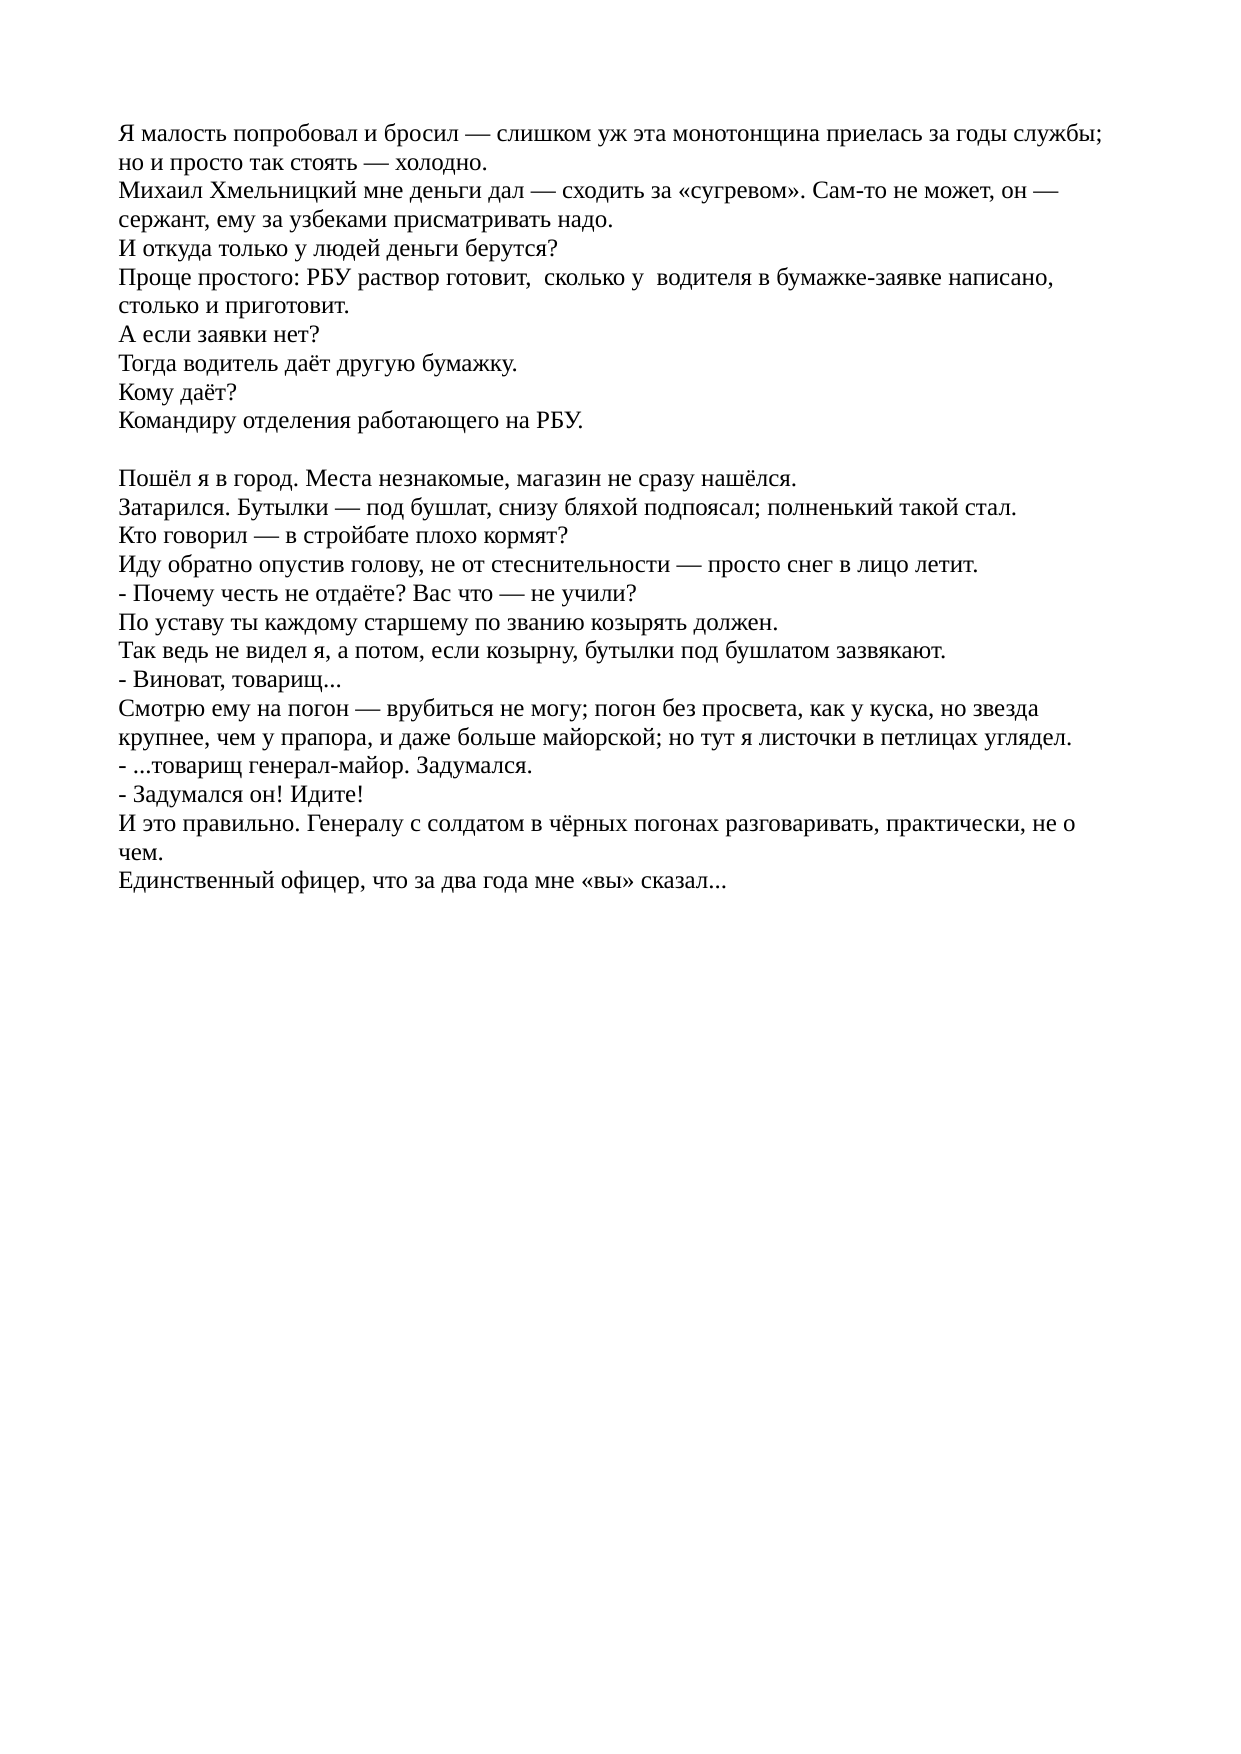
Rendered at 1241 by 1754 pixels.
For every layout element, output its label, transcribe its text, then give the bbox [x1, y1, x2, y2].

text Михаил Хмельницкий мне деньги дал — сходить за «сугревом». Сам-то не может, он — сержант, ему за узбеками присматривать надо. [118, 176, 1122, 233]
text Командиру отделения работающего на РБУ. [118, 406, 1122, 434]
text Тогда водитель даёт другую бумажку. [118, 348, 1122, 377]
text По уставу ты каждому старшему по званию козырять должен. [118, 607, 1122, 636]
text Кто говорил — в стройбате плохо кормят? [118, 521, 1122, 549]
text Проще простого: РБУ раствор готовит, сколько у водителя в бумажке-заявке написано, столько и приготовит. [118, 262, 1122, 319]
text И это правильно. Генералу с солдатом в чёрных погонах разговаривать, практически, не о чем. [118, 808, 1122, 866]
text - ...товарищ генерал-майор. Задумался. [118, 751, 1122, 779]
text Затарился. Бутылки — под бушлат, снизу бляхой подпоясал; полненький такой стал. [118, 492, 1122, 521]
text - Почему честь не отдаёте? Вас что — не учили? [118, 578, 1122, 607]
text Смотрю ему на погон — врубиться не могу; погон без просвета, как у куска, но звезда крупнее, чем у прапора, и даже больше майорской; но тут я листочки в петлицах углядел. [118, 693, 1122, 751]
text Кому даёт? [118, 377, 1122, 406]
text Я малость попробовал и бросил — слишком уж эта монотонщина приелась за годы службы; но и просто так стоять — холодно. [118, 118, 1122, 176]
text Иду обратно опустив голову, не от стеснительности — просто снег в лицо летит. [118, 549, 1122, 578]
text Так ведь не видел я, а потом, если козырну, бутылки под бушлатом зазвякают. [118, 636, 1122, 664]
text - Задумался он! Идите! [118, 779, 1122, 808]
text - Виноват, товарищ... [118, 664, 1122, 693]
text И откуда только у людей деньги берутся? [118, 233, 1122, 262]
text Пошёл я в город. Места незнакомые, магазин не сразу нашёлся. [118, 463, 1122, 492]
text А если заявки нет? [118, 319, 1122, 348]
text Единственный офицер, что за два года мне «вы» сказал... [118, 866, 1122, 894]
